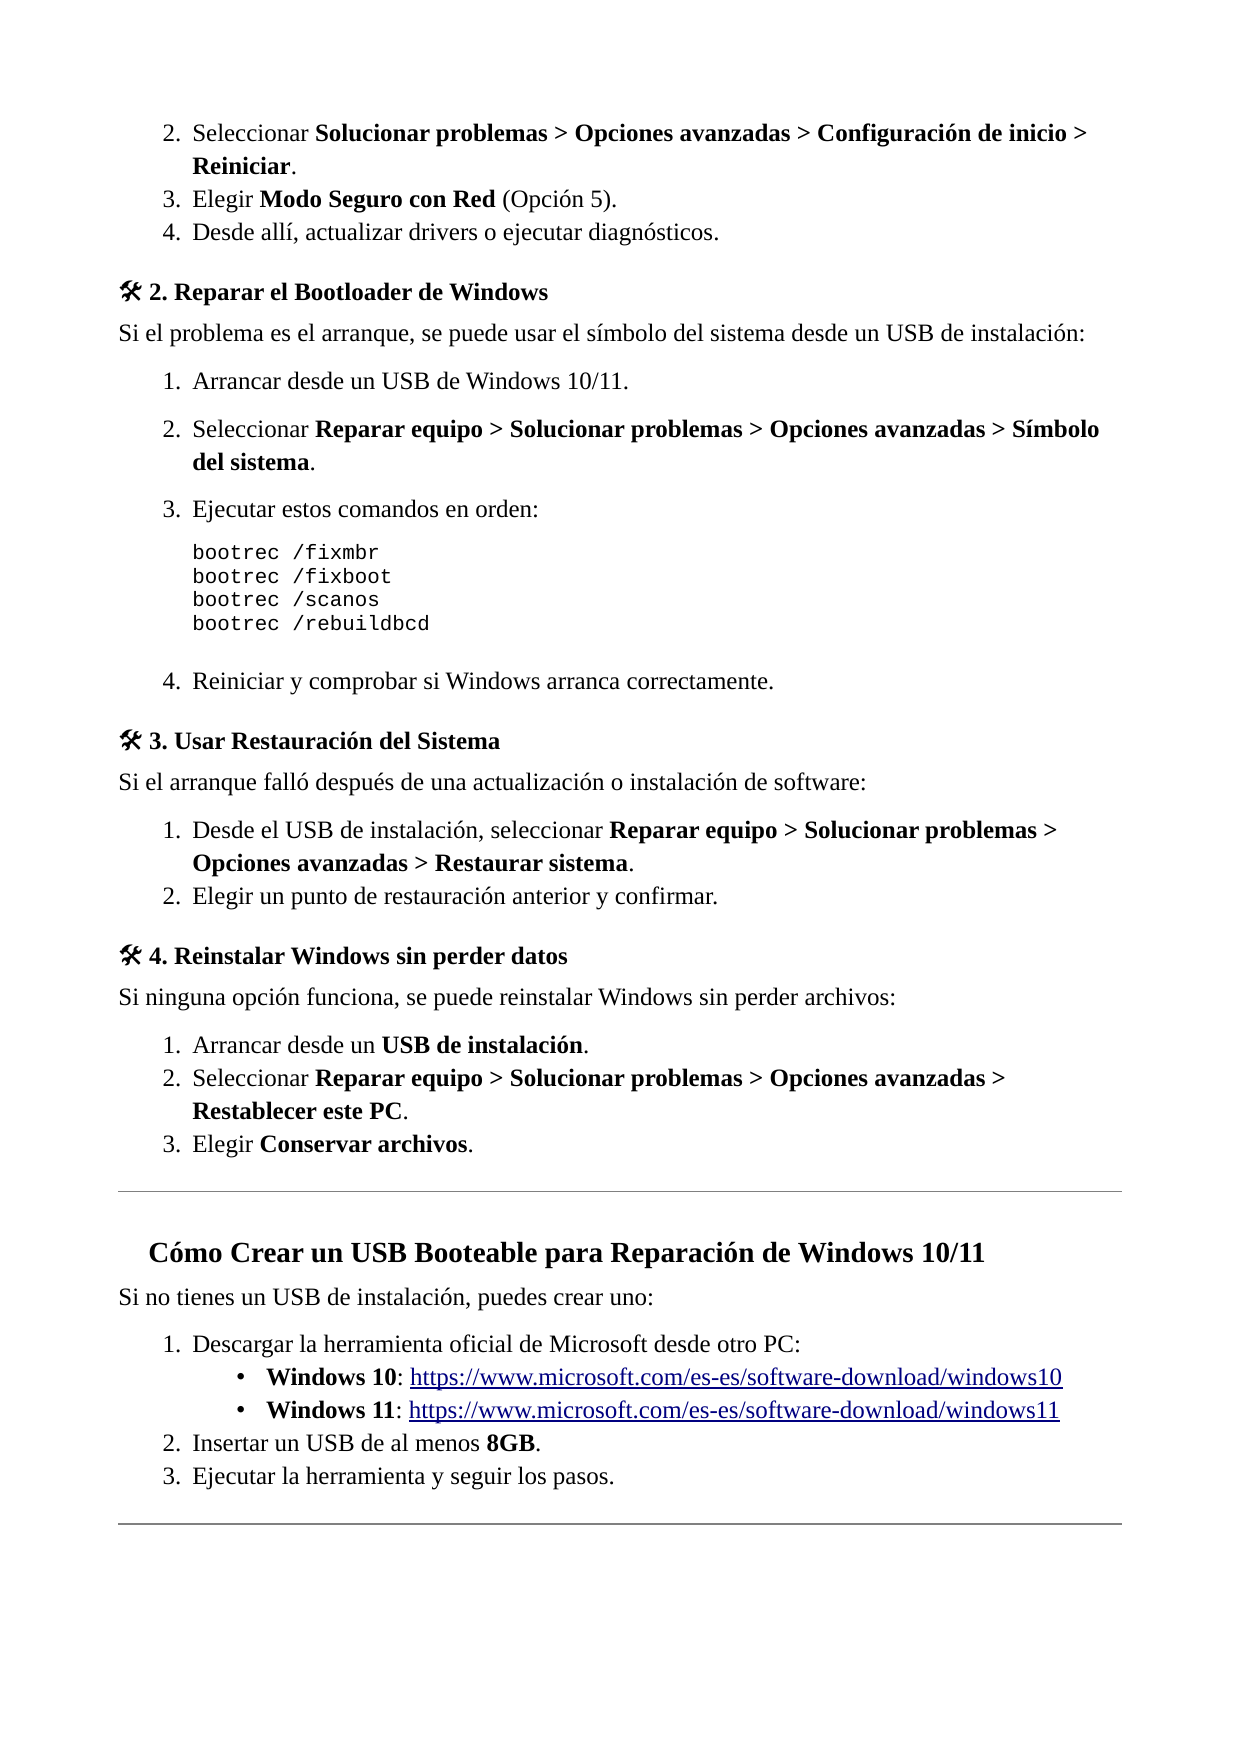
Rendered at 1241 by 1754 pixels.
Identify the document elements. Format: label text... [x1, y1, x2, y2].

list bootrec /fixmbr [162, 542, 1122, 566]
list Windows 10: https://www.microsoft.com/es-es/software-download/windows10 [236, 1362, 1122, 1391]
subtitle ✅ Cómo Crear un USB Booteable para Reparación de Windows 10/11 [118, 1236, 1122, 1269]
list Desde allí, actualizar drivers o ejecutar diagnósticos. [162, 217, 1122, 246]
list Descargar la herramienta oficial de Microsoft desde otro PC: [162, 1329, 1122, 1358]
subtitle 🛠 4. Reinstalar Windows sin perder datos [118, 941, 1122, 970]
text Si ninguna opción funciona, se puede reinstalar Windows sin perder archivos: [118, 982, 1122, 1011]
list Elegir Modo Seguro con Red (Opción 5). [162, 184, 1122, 213]
list bootrec /scanos [162, 589, 1122, 613]
subtitle 🛠 2. Reparar el Bootloader de Windows [118, 277, 1122, 306]
list Elegir un punto de restauración anterior y confirmar. [162, 881, 1122, 910]
list Ejecutar la herramienta y seguir los pasos. [162, 1461, 1122, 1490]
list Seleccionar Reparar equipo > Solucionar problemas > Opciones avanzadas > Símbolo del sistema. [162, 414, 1122, 476]
list Elegir Conservar archivos. [162, 1129, 1122, 1158]
list Seleccionar Solucionar problemas > Opciones avanzadas > Configuración de inicio > Reiniciar. [162, 118, 1122, 180]
list Arrancar desde un USB de instalación. [162, 1030, 1122, 1059]
list Insertar un USB de al menos 8GB. [162, 1428, 1122, 1457]
text Si el problema es el arranque, se puede usar el símbolo del sistema desde un USB de instalación: [118, 318, 1122, 347]
text Si el arranque falló después de una actualización o instalación de software: [118, 767, 1122, 796]
list Arrancar desde un USB de Windows 10/11. [162, 366, 1122, 395]
list Seleccionar Reparar equipo > Solucionar problemas > Opciones avanzadas > Restablecer este PC. [162, 1063, 1122, 1125]
list Windows 11: https://www.microsoft.com/es-es/software-download/windows11 [236, 1395, 1122, 1424]
text Si no tienes un USB de instalación, puedes crear uno: [118, 1282, 1122, 1310]
list bootrec /fixboot [162, 566, 1122, 589]
list bootrec /rebuildbcd [162, 613, 1122, 637]
subtitle 🛠 3. Usar Restauración del Sistema [118, 726, 1122, 755]
list Ejecutar estos comandos en orden: [162, 494, 1122, 523]
list Desde el USB de instalación, seleccionar Reparar equipo > Solucionar problemas > Opciones avanzadas > Restaurar sistema. [162, 815, 1122, 877]
list Reiniciar y comprobar si Windows arranca correctamente. [162, 666, 1122, 695]
